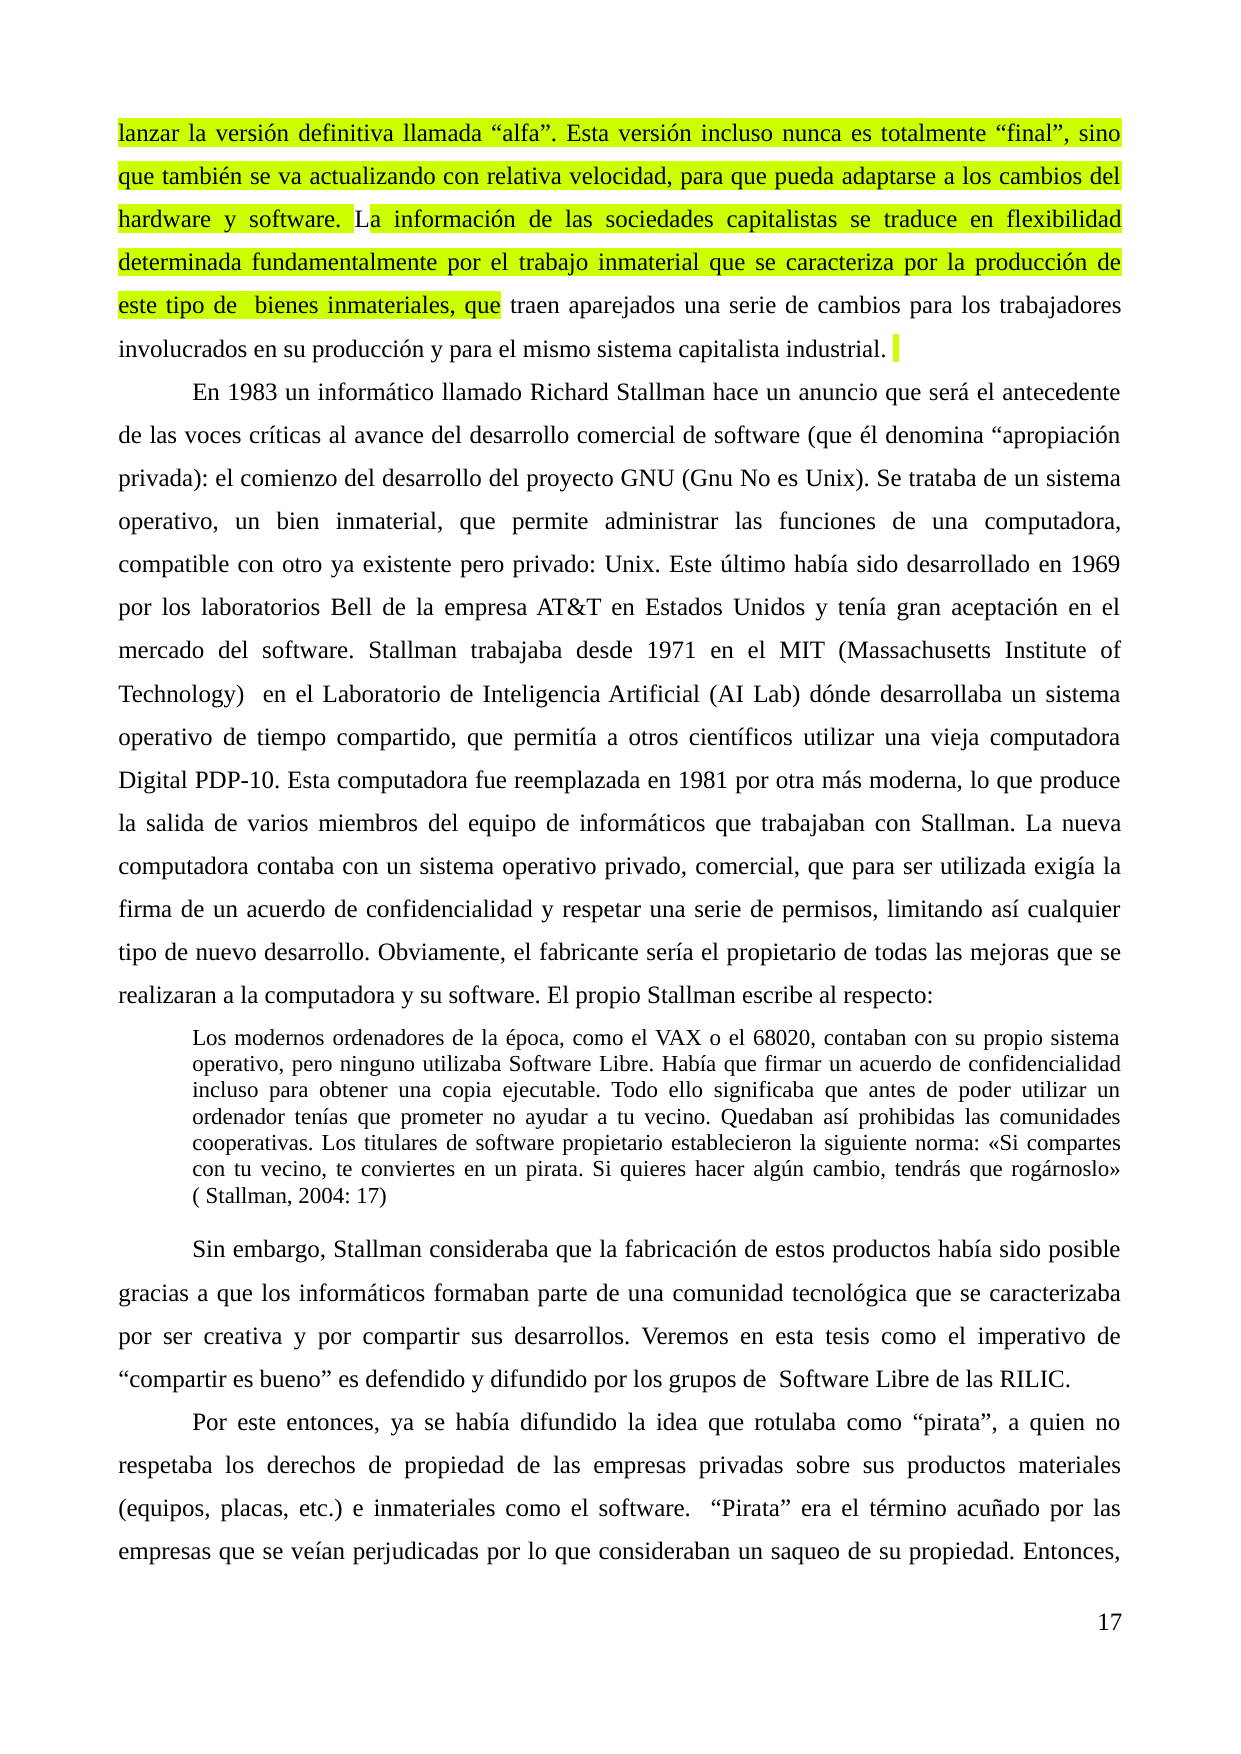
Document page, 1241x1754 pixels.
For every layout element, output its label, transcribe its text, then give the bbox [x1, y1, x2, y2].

text Sin embargo, Stallman consideraba que la fabricación de estos productos había sido posible gracias a que los informáticos formaban parte de una comunidad tecnológica que se caracterizaba por ser creativa y por compartir sus desarrollos. Veremos en esta tesis como el imperativo de “compartir es bueno” es defendido y difundido por los grupos de Software Libre de las RILIC. [118, 1234, 1122, 1393]
text lanzar la versión definitiva llamada “alfa”. Esta versión incluso nunca es totalmente “final”, sino que también se va actualizando con relativa velocidad, para que pueda adaptarse a los cambios del hardware y software. La información de las sociedades capitalistas se traduce en flexibilidad determinada fundamentalmente por el trabajo inmaterial que se caracteriza por la producción de este tipo de bienes inmateriales, que traen aparejados una serie de cambios para los trabajadores involucrados en su producción y para el mismo sistema capitalista industrial. [118, 118, 1122, 362]
text En 1983 un informático llamado Richard Stallman hace un anuncio que será el antecedente de las voces críticas al avance del desarrollo comercial de software (que él denomina “apropiación privada): el comienzo del desarrollo del proyecto GNU (Gnu No es Unix). Se trataba de un sistema operativo, un bien inmaterial, que permite administrar las funciones de una computadora, compatible con otro ya existente pero privado: Unix. Este último había sido desarrollado en 1969 por los laboratorios Bell de la empresa AT&T en Estados Unidos y tenía gran aceptación en el mercado del software. Stallman trabajaba desde 1971 en el MIT (Massachusetts Institute of Technology) en el Laboratorio de Inteligencia Artificial (AI Lab) dónde desarrollaba un sistema operativo de tiempo compartido, que permitía a otros científicos utilizar una vieja computadora Digital PDP-10. Esta computadora fue reemplazada en 1981 por otra más moderna, lo que produce la salida de varios miembros del equipo de informáticos que trabajaban con Stallman. La nueva computadora contaba con un sistema operativo privado, comercial, que para ser utilizada exigía la firma de un acuerdo de confidencialidad y respetar una serie de permisos, limitando así cualquier tipo de nuevo desarrollo. Obviamente, el fabricante sería el propietario de todas las mejoras que se realizaran a la computadora y su software. El propio Stallman escribe al respecto: [118, 377, 1122, 1009]
text Los modernos ordenadores de la época, como el VAX o el 68020, contaban con su propio sistema operativo, pero ninguno utilizaba Software Libre. Había que firmar un acuerdo de confidencialidad incluso para obtener una copia ejecutable. Todo ello significaba que antes de poder utilizar un ordenador tenías que prometer no ayudar a tu vecino. Quedaban así prohibidas las comunidades cooperativas. Los titulares de software propietario establecieron la siguiente norma: «Si compartes con tu vecino, te conviertes en un pirata. Si quieres hacer algún cambio, tendrás que rogárnoslo» ( Stallman, 2004: 17) [192, 1024, 1122, 1208]
text Por este entonces, ya se había difundido la idea que rotulaba como “pirata”, a quien no respetaba los derechos de propiedad de las empresas privadas sobre sus productos materiales (equipos, placas, etc.) e inmateriales como el software. “Pirata” era el término acuñado por las empresas que se veían perjudicadas por lo que consideraban un saqueo de su propiedad. Entonces, [118, 1407, 1122, 1565]
